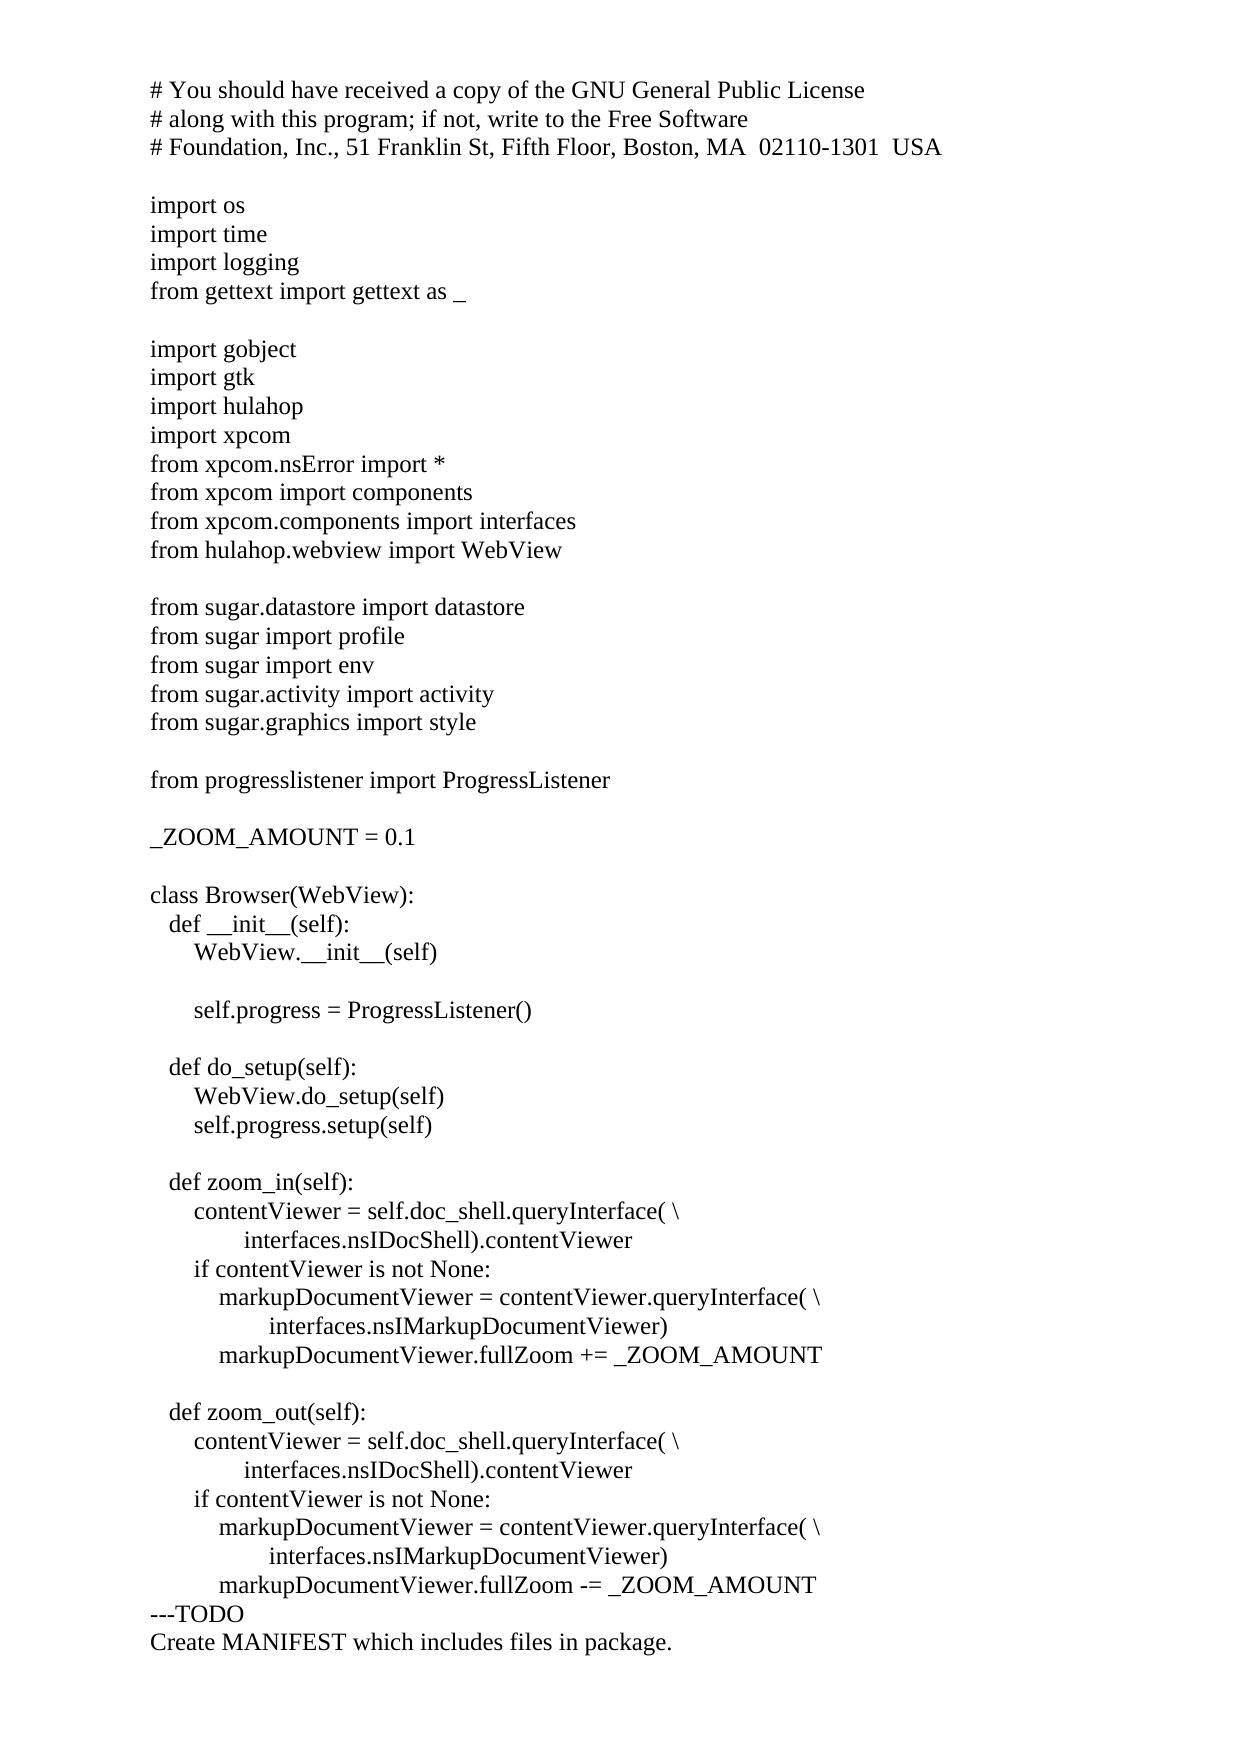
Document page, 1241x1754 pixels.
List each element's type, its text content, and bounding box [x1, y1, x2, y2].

text import hulahop [150, 391, 1090, 420]
text markupDocumentViewer.fullZoom += _ZOOM_AMOUNT [150, 1340, 1090, 1369]
text def zoom_in(self): [150, 1167, 1090, 1196]
text if contentViewer is not None: [150, 1484, 1090, 1512]
text import logging [150, 247, 1090, 276]
text if contentViewer is not None: [150, 1254, 1090, 1282]
text from gettext import gettext as _ [150, 276, 1090, 305]
text WebView.__init__(self) [150, 937, 1090, 966]
text from sugar import env [150, 650, 1090, 679]
text markupDocumentViewer = contentViewer.queryInterface( \ [150, 1512, 1090, 1541]
text import gtk [150, 362, 1090, 391]
text interfaces.nsIMarkupDocumentViewer) [150, 1541, 1090, 1570]
text WebView.do_setup(self) [150, 1081, 1090, 1110]
text interfaces.nsIDocShell).contentViewer [150, 1455, 1090, 1484]
text # along with this program; if not, write to the Free Software [150, 104, 1090, 132]
text interfaces.nsIMarkupDocumentViewer) [150, 1311, 1090, 1340]
text from progresslistener import ProgressListener [150, 765, 1090, 794]
text def do_setup(self): [150, 1052, 1090, 1081]
text self.progress.setup(self) [150, 1110, 1090, 1139]
text import time [150, 219, 1090, 247]
text contentViewer = self.doc_shell.queryInterface( \ [150, 1426, 1090, 1455]
text import xpcom [150, 420, 1090, 449]
text self.progress = ProgressListener() [150, 995, 1090, 1024]
text ---TODO [150, 1599, 1090, 1627]
text from sugar.graphics import style [150, 707, 1090, 736]
text # Foundation, Inc., 51 Franklin St, Fifth Floor, Boston, MA 02110-1301 USA [150, 132, 1090, 161]
text from sugar.datastore import datastore [150, 592, 1090, 621]
text from xpcom.nsError import * [150, 449, 1090, 477]
text from sugar import profile [150, 621, 1090, 650]
text markupDocumentViewer = contentViewer.queryInterface( \ [150, 1282, 1090, 1311]
text import gobject [150, 334, 1090, 362]
text Create MANIFEST which includes files in package. [150, 1627, 1090, 1656]
text def __init__(self): [150, 909, 1090, 937]
text from xpcom import components [150, 477, 1090, 506]
text markupDocumentViewer.fullZoom -= _ZOOM_AMOUNT [150, 1570, 1090, 1599]
text import os [150, 190, 1090, 219]
text interfaces.nsIDocShell).contentViewer [150, 1225, 1090, 1254]
text from sugar.activity import activity [150, 679, 1090, 707]
text class Browser(WebView): [150, 880, 1090, 909]
text from hulahop.webview import WebView [150, 535, 1090, 564]
text def zoom_out(self): [150, 1397, 1090, 1426]
text contentViewer = self.doc_shell.queryInterface( \ [150, 1196, 1090, 1225]
text from xpcom.components import interfaces [150, 506, 1090, 535]
text _ZOOM_AMOUNT = 0.1 [150, 822, 1090, 851]
text # You should have received a copy of the GNU General Public License [150, 75, 1090, 104]
